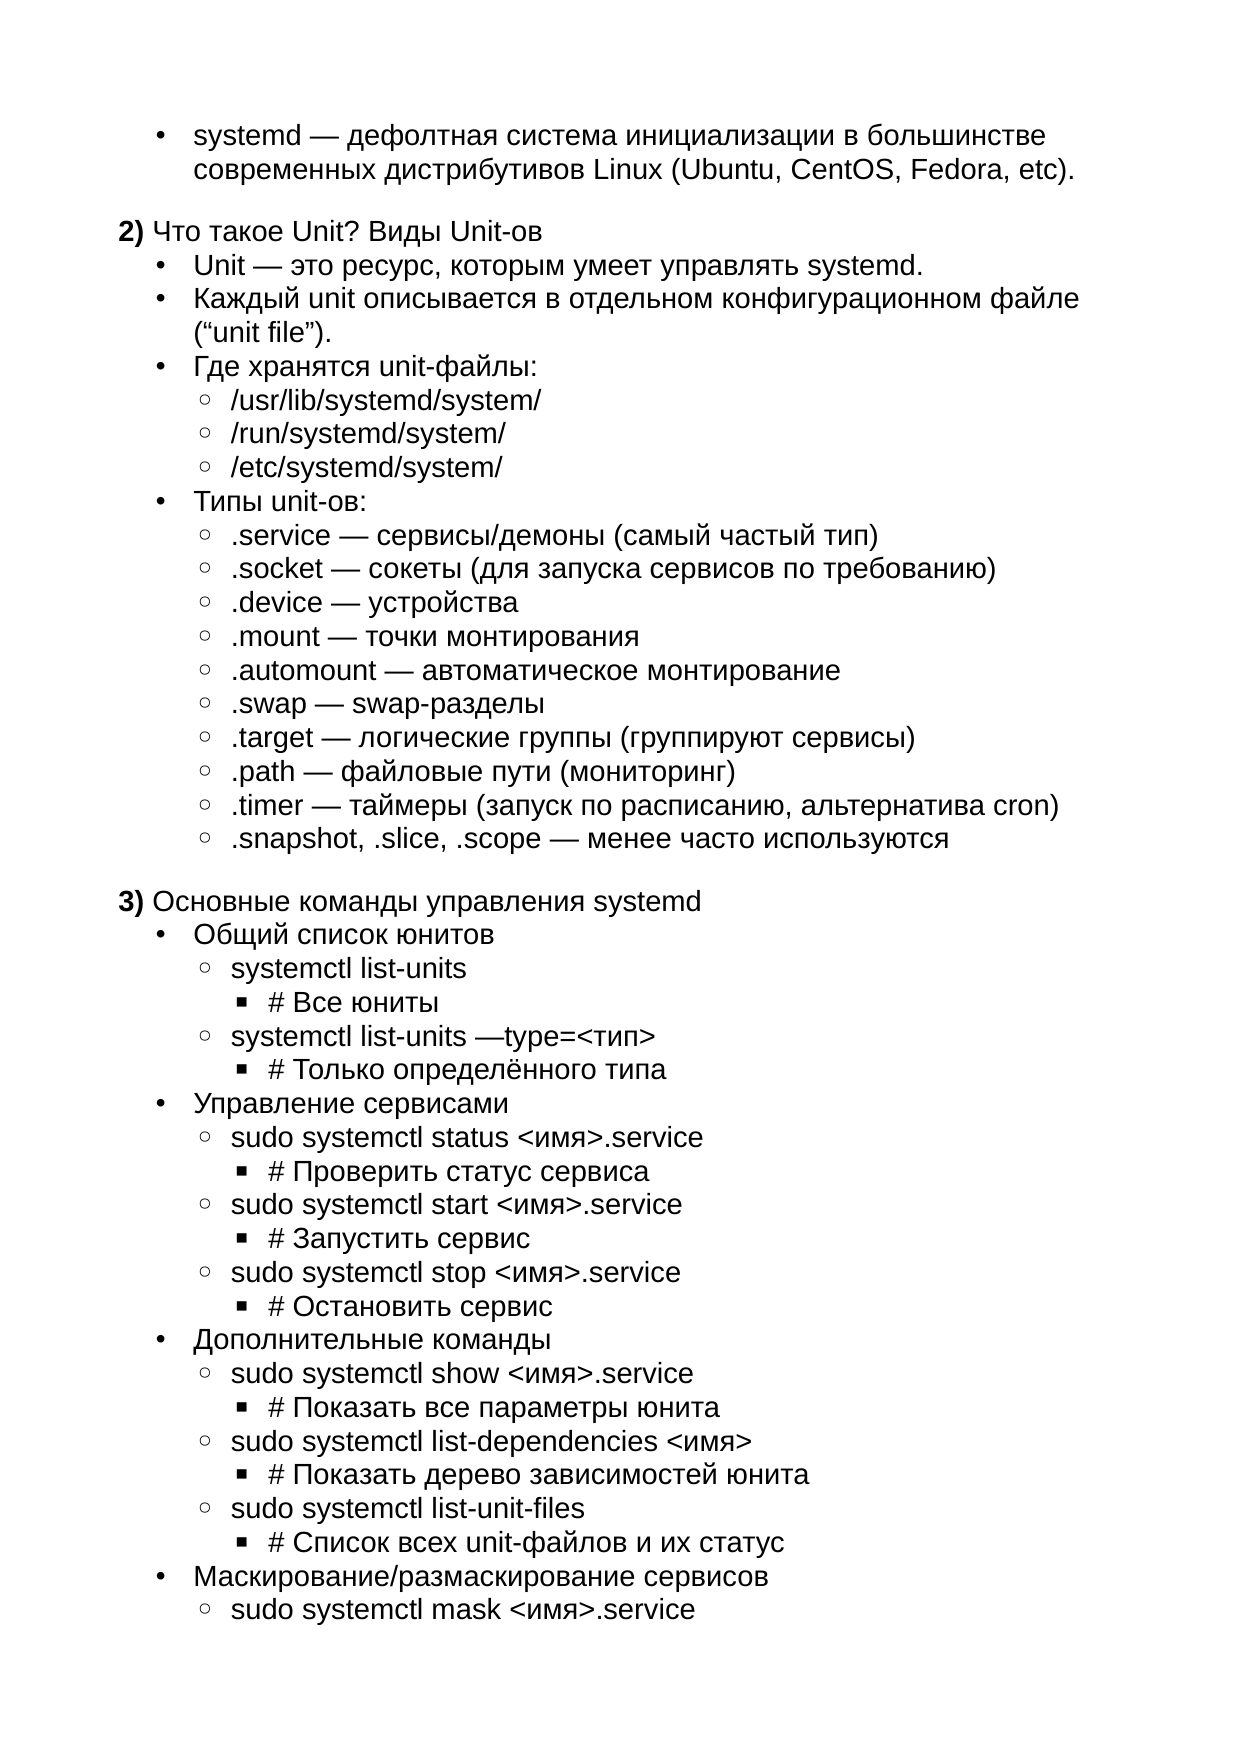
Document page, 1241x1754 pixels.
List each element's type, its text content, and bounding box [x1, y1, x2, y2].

list .timer — таймеры (запуск по расписанию, альтернатива cron) [193, 787, 1122, 821]
list .swap — swap-разделы [193, 686, 1122, 720]
list /run/systemd/system/ [193, 416, 1122, 450]
list # Остановить сервис [231, 1288, 1122, 1322]
list .mount — точки монтирования [193, 619, 1122, 652]
list .automount — автоматическое монтирование [193, 652, 1122, 686]
list systemd — дефолтная система инициализации в большинстве современных дистрибутивов Linux (Ubuntu, CentOS, Fedora, etc). [156, 118, 1122, 185]
list .socket — сокеты (для запуска сервисов по требованию) [193, 551, 1122, 585]
list sudo systemctl list-dependencies <имя> [193, 1423, 1122, 1457]
list # Проверить статус сервиса [231, 1153, 1122, 1187]
list /etc/systemd/system/ [193, 450, 1122, 484]
list # Показать дерево зависимостей юнита [231, 1457, 1122, 1491]
list Типы unit-ов: [156, 484, 1122, 517]
list sudo systemctl stop <имя>.service [193, 1255, 1122, 1288]
list # Запустить сервис [231, 1221, 1122, 1255]
list .service — сервисы/демоны (самый частый тип) [193, 517, 1122, 551]
list sudo systemctl start <имя>.service [193, 1187, 1122, 1221]
list /usr/lib/systemd/system/ [193, 382, 1122, 416]
list sudo systemctl mask <имя>.service [193, 1592, 1122, 1626]
list Маскирование/размаскирование сервисов [156, 1558, 1122, 1592]
list sudo systemctl status <имя>.service [193, 1120, 1122, 1153]
list .path — файловые пути (мониторинг) [193, 754, 1122, 787]
list .device — устройства [193, 585, 1122, 619]
list Общий список юнитов [156, 917, 1122, 951]
text 2) Что такое Unit? Виды Unit-ов [118, 214, 1122, 248]
list # Только определённого типа [231, 1052, 1122, 1086]
list systemctl list-units [193, 951, 1122, 985]
text 3) Основные команды управления systemd [118, 884, 1122, 917]
list Управление сервисами [156, 1086, 1122, 1120]
list .target — логические группы (группируют сервисы) [193, 720, 1122, 754]
list Unit — это ресурс, которым умеет управлять systemd. [156, 248, 1122, 281]
list Где хранятся unit-файлы: [156, 349, 1122, 382]
list .snapshot, .slice, .scope — менее часто используются [193, 821, 1122, 855]
list sudo systemctl list-unit-files [193, 1491, 1122, 1525]
list # Все юниты [231, 985, 1122, 1018]
list sudo systemctl show <имя>.service [193, 1356, 1122, 1390]
list Дополнительные команды [156, 1322, 1122, 1356]
list systemctl list-units —type=<тип> [193, 1018, 1122, 1052]
list # Показать все параметры юнита [231, 1390, 1122, 1423]
list # Список всех unit-файлов и их статус [231, 1525, 1122, 1558]
list Каждый unit описывается в отдельном конфигурационном файле (“unit file”). [156, 281, 1122, 349]
